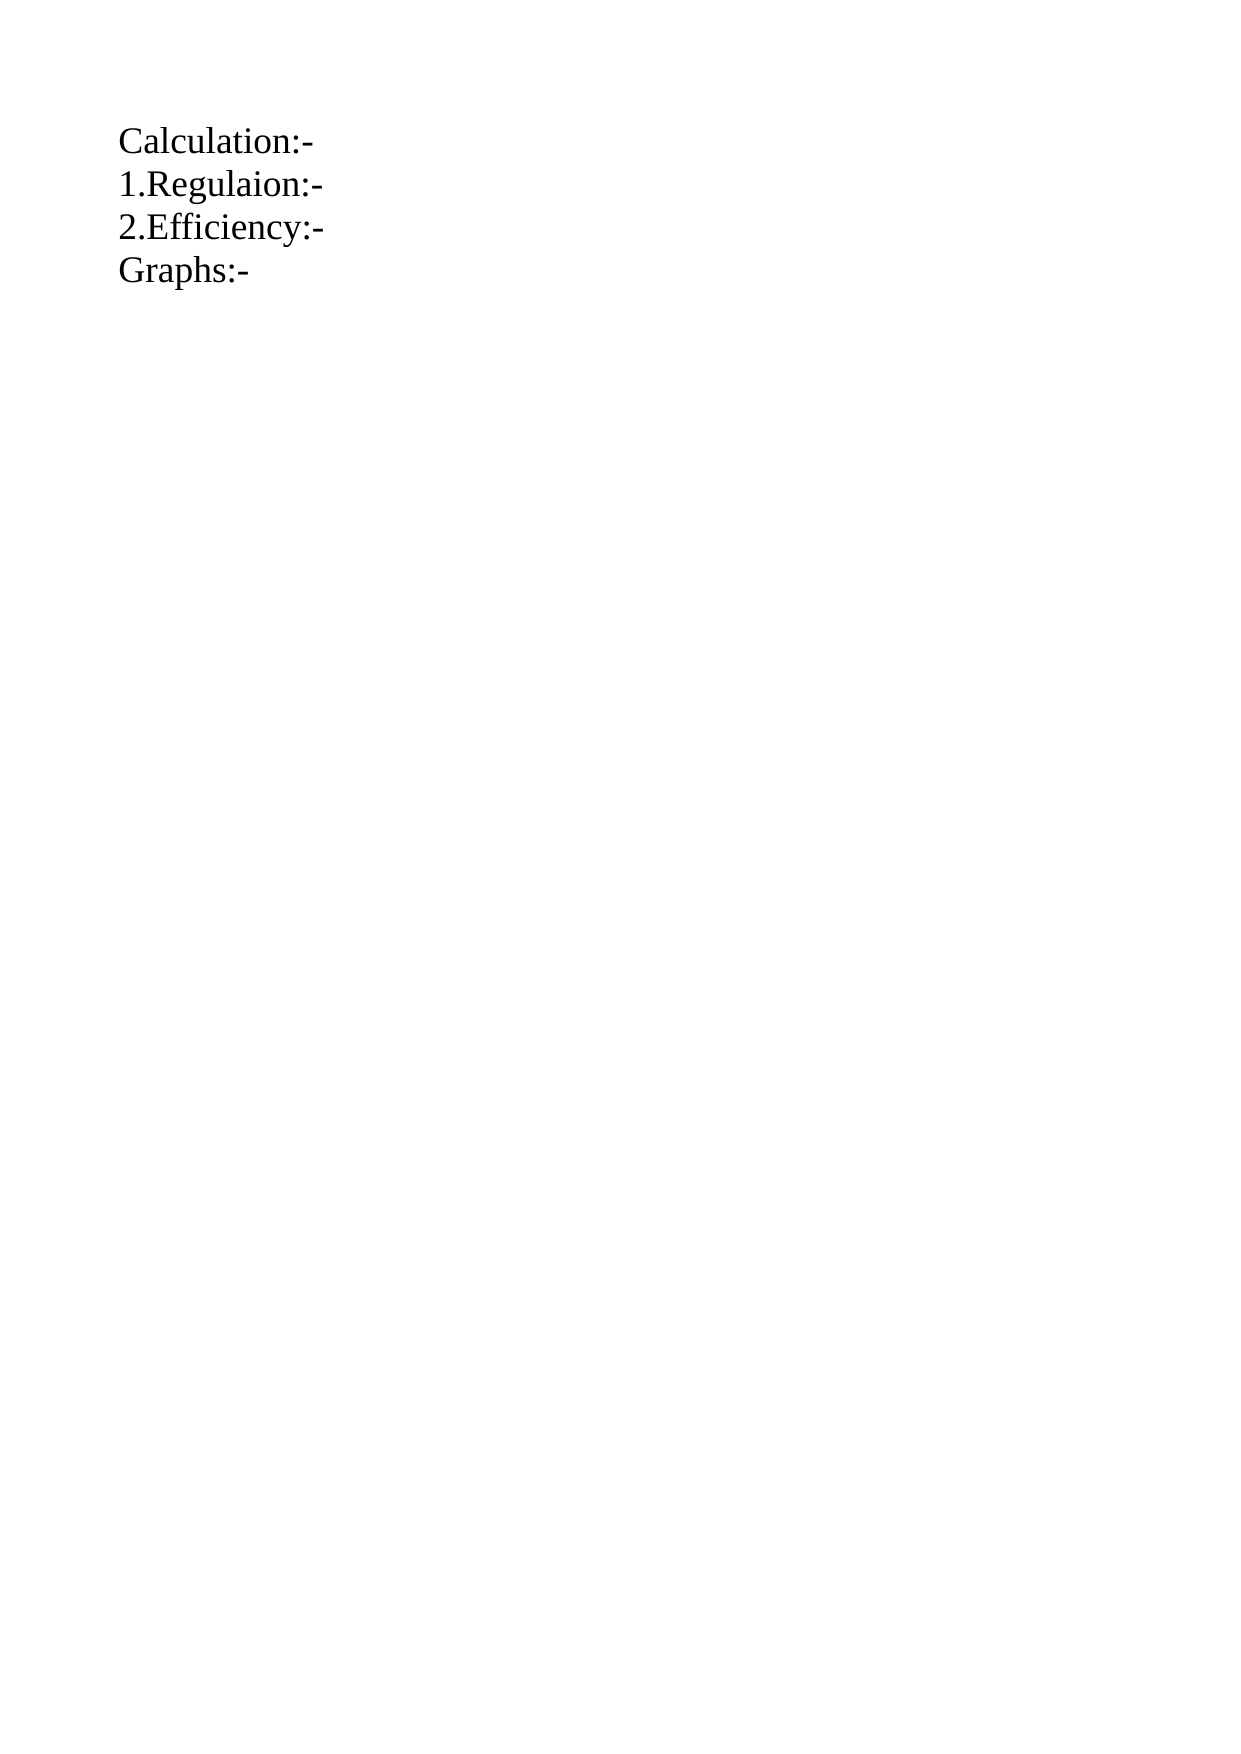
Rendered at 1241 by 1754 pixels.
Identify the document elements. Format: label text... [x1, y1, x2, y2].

text 1.Regulaion:- [118, 161, 1122, 204]
text Calculation:- [118, 118, 1122, 161]
text Graphs:- [118, 247, 1122, 291]
text 2.Efficiency:- [118, 204, 1122, 247]
